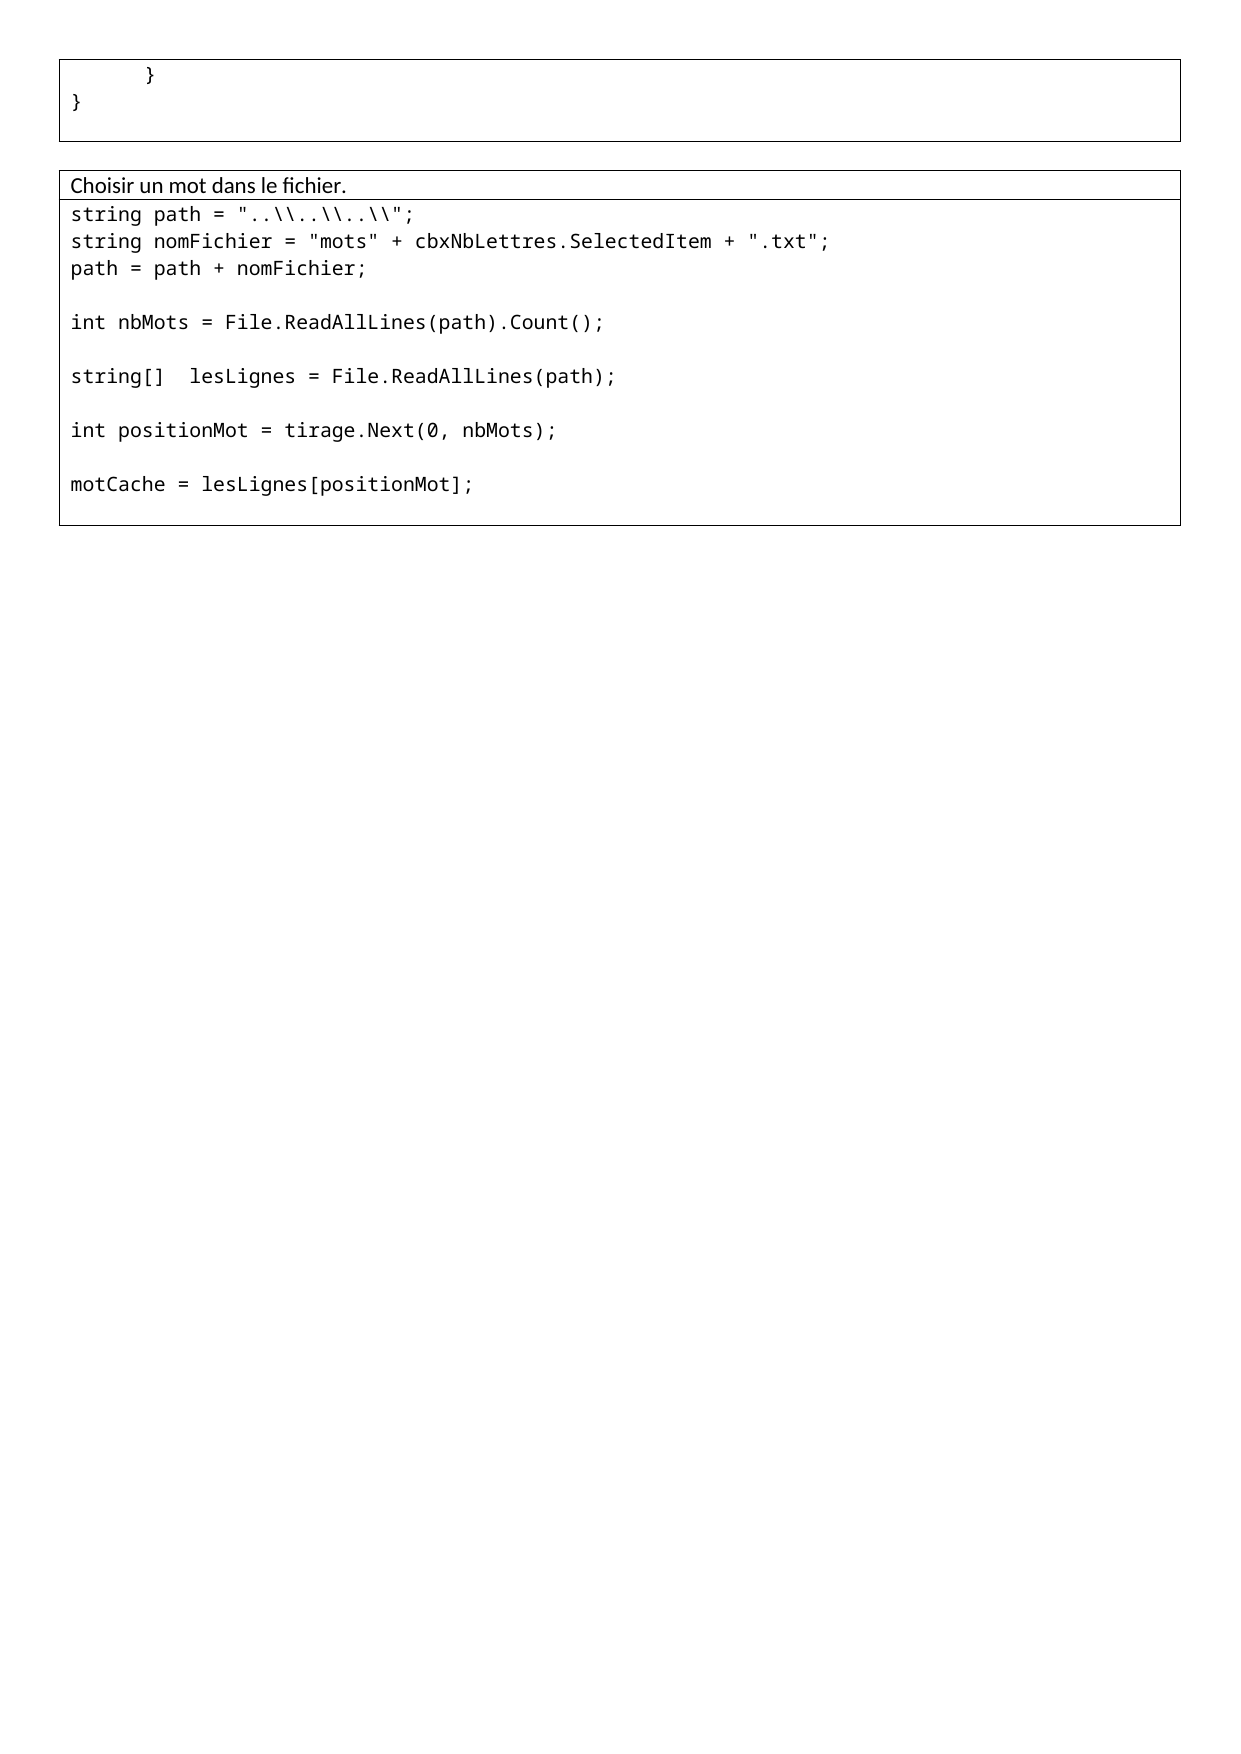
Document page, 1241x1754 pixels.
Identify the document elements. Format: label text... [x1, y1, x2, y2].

table_cell } } [60, 60, 1180, 141]
table_cell string path = "..\\..\\..\\"; string nomFichier = "mots" + cbxNbLettres.SelectedItem + ".txt"; path = path + nomFichier; int nbMots = File.ReadAllLines(path).Count(); string[] lesLignes = File.ReadAllLines(path); int positionMot = tirage.Next(0, nbMots); motCache = lesLignes[positionMot]; [60, 200, 1180, 525]
table_header Choisir un mot dans le fichier. [60, 171, 1180, 199]
